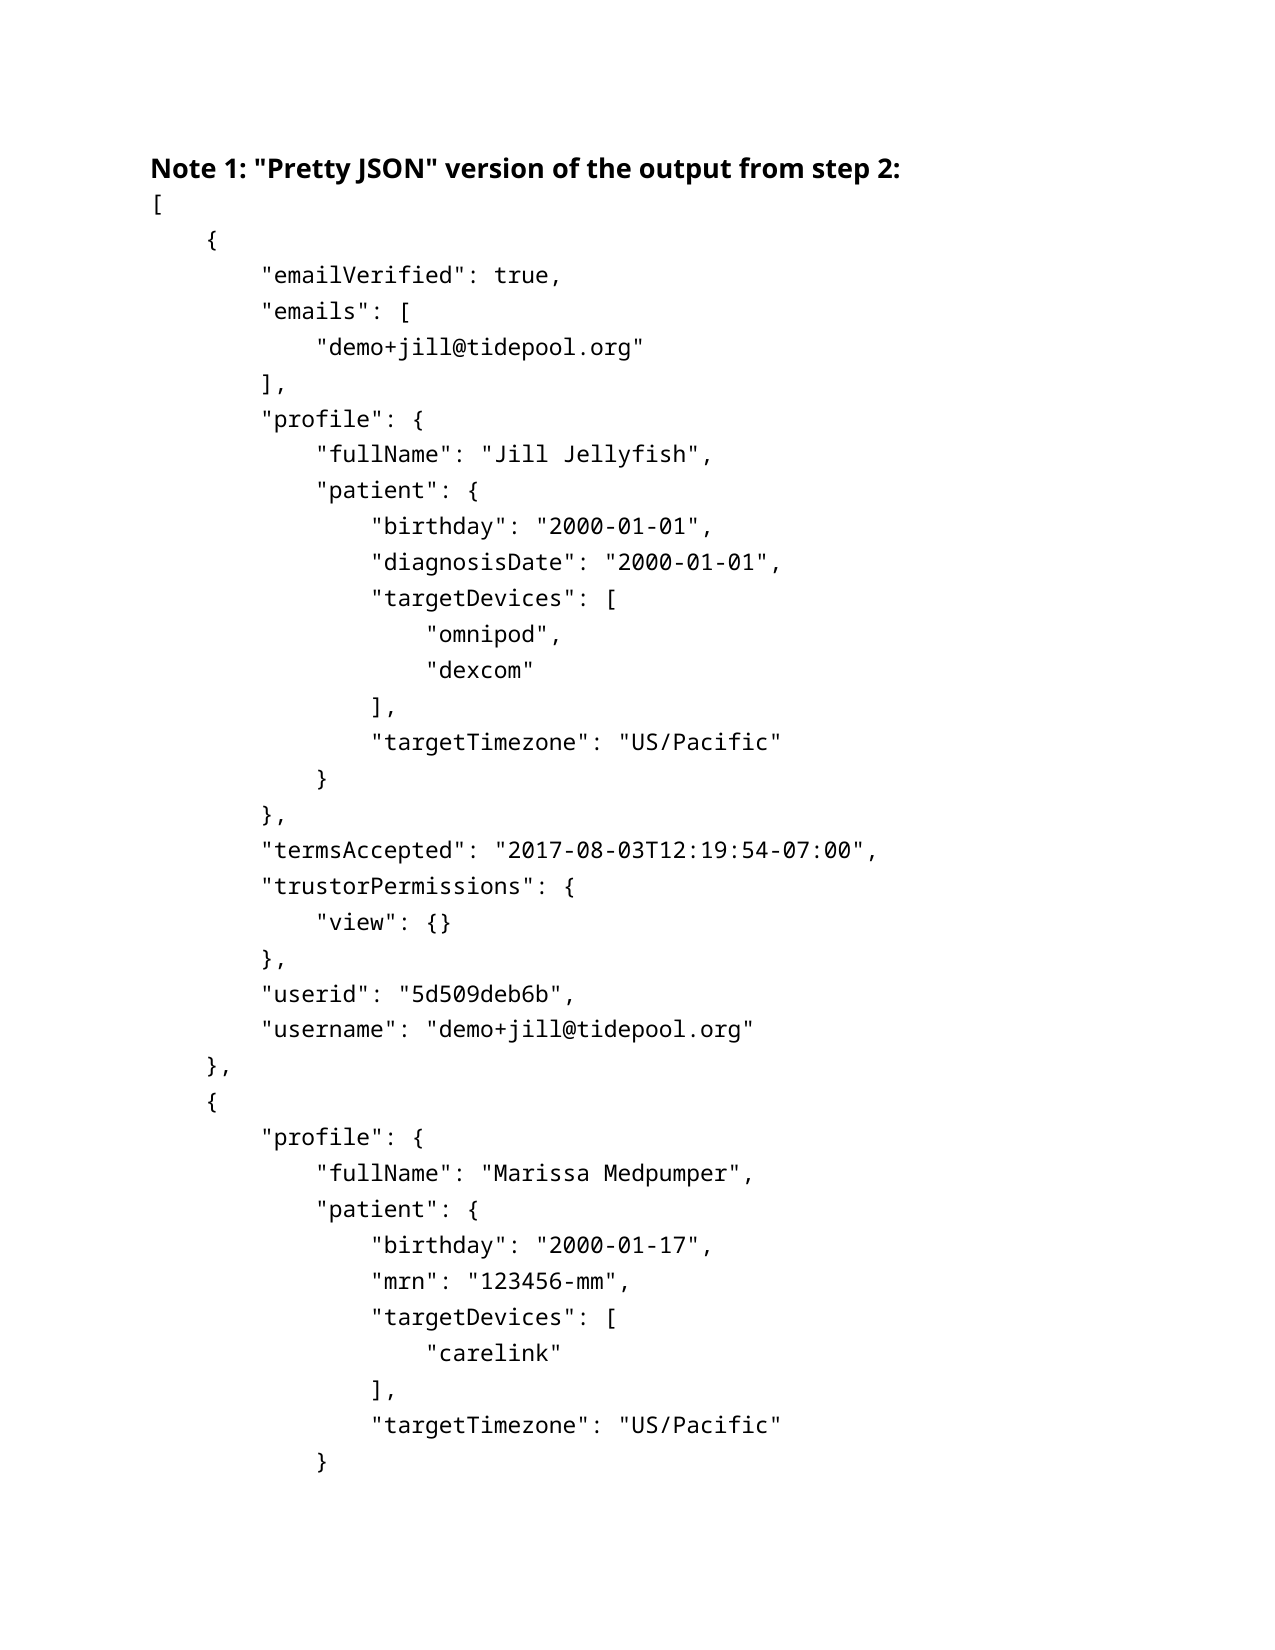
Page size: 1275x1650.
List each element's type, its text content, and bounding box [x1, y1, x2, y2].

text "birthday": "2000-01-01", [150, 510, 1125, 542]
text "targetDevices": [ [150, 582, 1125, 613]
text "targetDevices": [ [150, 1301, 1125, 1332]
text "userid": "5d509deb6b", [150, 977, 1125, 1009]
text "omnipod", [150, 618, 1125, 649]
text ], [150, 367, 1125, 398]
text }, [150, 798, 1125, 829]
text "profile": { [150, 1121, 1125, 1152]
text { [150, 223, 1125, 254]
text "emailVerified": true, [150, 259, 1125, 290]
text "username": "demo+jill@tidepool.org" [150, 1013, 1125, 1045]
text "view": {} [150, 906, 1125, 937]
text "fullName": "Marissa Medpumper", [150, 1157, 1125, 1188]
text "trustorPermissions": { [150, 870, 1125, 901]
text "emails": [ [150, 295, 1125, 326]
text [ [150, 187, 1125, 218]
text "targetTimezone": "US/Pacific" [150, 726, 1125, 757]
text } [150, 762, 1125, 793]
text "patient": { [150, 1193, 1125, 1224]
text "diagnosisDate": "2000-01-01", [150, 546, 1125, 577]
text "carelink" [150, 1337, 1125, 1368]
text "patient": { [150, 474, 1125, 506]
text }, [150, 942, 1125, 973]
text "demo+jill@tidepool.org" [150, 331, 1125, 362]
text }, [150, 1049, 1125, 1081]
text ], [150, 690, 1125, 721]
text { [150, 1085, 1125, 1117]
text ], [150, 1373, 1125, 1404]
text "termsAccepted": "2017-08-03T12:19:54-07:00", [150, 834, 1125, 865]
text "targetTimezone": "US/Pacific" [150, 1409, 1125, 1440]
subtitle Note 1: "Pretty JSON" version of the output from step 2: [150, 150, 1125, 187]
text } [150, 1445, 1125, 1476]
text "dexcom" [150, 654, 1125, 685]
text "birthday": "2000-01-17", [150, 1229, 1125, 1260]
text "fullName": "Jill Jellyfish", [150, 438, 1125, 470]
text "profile": { [150, 402, 1125, 434]
text "mrn": "123456-mm", [150, 1265, 1125, 1296]
